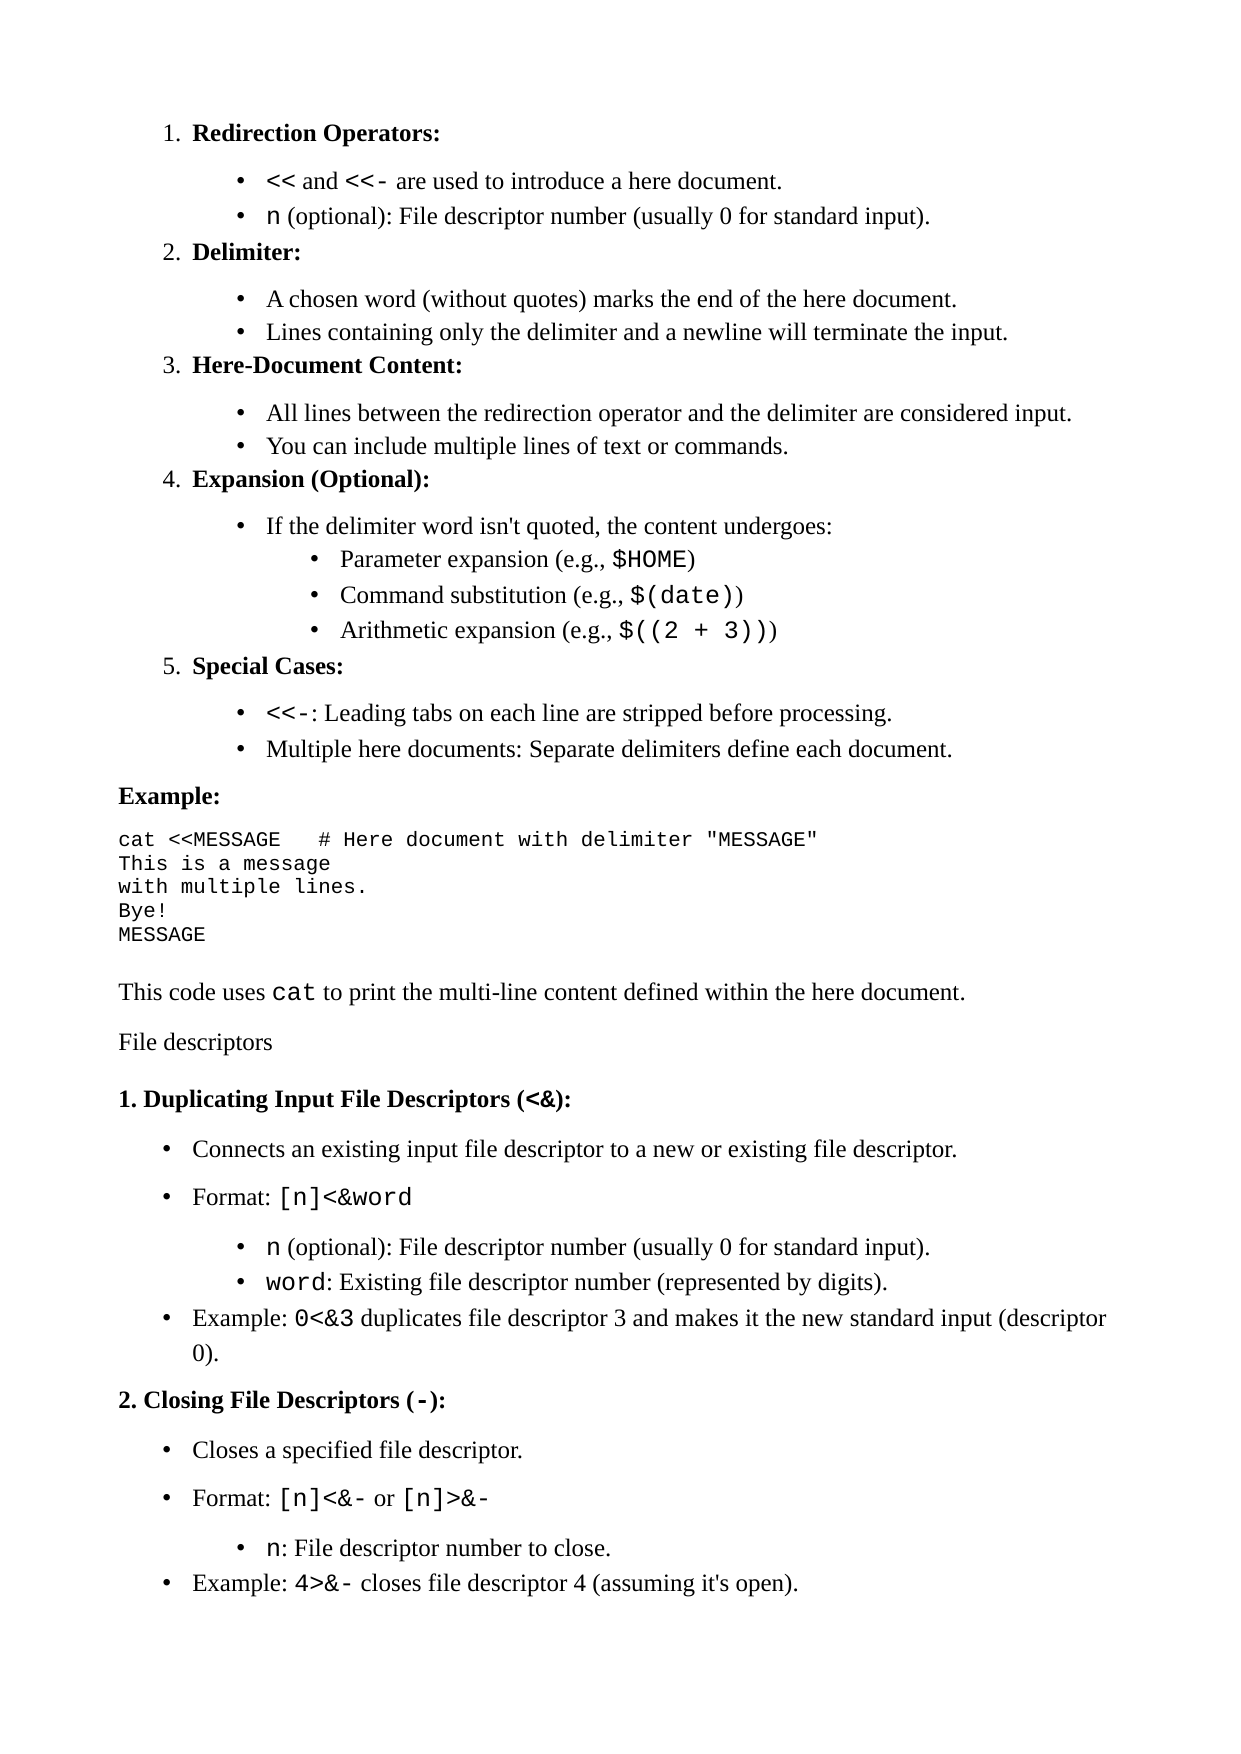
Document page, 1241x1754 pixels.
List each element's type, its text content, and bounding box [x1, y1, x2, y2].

list Redirection Operators: [162, 118, 1122, 147]
list word: Existing file descriptor number (represented by digits). [236, 1267, 1122, 1298]
list Connects an existing input file descriptor to a new or existing file descriptor. [162, 1134, 1122, 1163]
list n (optional): File descriptor number (usually 0 for standard input). [236, 1232, 1122, 1263]
list Multiple here documents: Separate delimiters define each document. [236, 734, 1122, 762]
list Special Cases: [162, 651, 1122, 679]
text 2. Closing File Descriptors (-): [118, 1385, 1122, 1416]
list Lines containing only the delimiter and a newline will terminate the input. [236, 317, 1122, 346]
list << and <<- are used to introduce a here document. [236, 166, 1122, 197]
list Delimiter: [162, 237, 1122, 265]
list Parameter expansion (e.g., $HOME) [310, 544, 1122, 575]
list Format: [n]<&- or [n]>&- [162, 1483, 1122, 1514]
list You can include multiple lines of text or commands. [236, 431, 1122, 459]
list <<-: Leading tabs on each line are stripped before processing. [236, 698, 1122, 729]
list Expansion (Optional): [162, 464, 1122, 493]
list Format: [n]<&word [162, 1182, 1122, 1213]
list Example: 4>&- closes file descriptor 4 (assuming it's open). [162, 1568, 1122, 1599]
list If the delimiter word isn't quoted, the content undergoes: [236, 511, 1122, 540]
list n (optional): File descriptor number (usually 0 for standard input). [236, 201, 1122, 232]
list Closes a specified file descriptor. [162, 1435, 1122, 1464]
list Example: 0<&3 duplicates file descriptor 3 and makes it the new standard input (descriptor 0). [162, 1303, 1122, 1366]
list Arithmetic expansion (e.g., $((2 + 3))) [310, 615, 1122, 646]
text MESSAGE [118, 923, 1122, 947]
text with multiple lines. [118, 876, 1122, 900]
text File descriptors [118, 1027, 1122, 1055]
text Bye! [118, 900, 1122, 923]
text This code uses cat to print the multi-line content defined within the here document. [118, 977, 1122, 1007]
text This is a message [118, 853, 1122, 876]
list A chosen word (without quotes) marks the end of the here document. [236, 284, 1122, 313]
list Here-Document Content: [162, 350, 1122, 379]
list n: File descriptor number to close. [236, 1533, 1122, 1564]
text Example: [118, 781, 1122, 810]
list Command substitution (e.g., $(date)) [310, 580, 1122, 611]
text 1. Duplicating Input File Descriptors (<&): [118, 1084, 1122, 1115]
text cat <<MESSAGE # Here document with delimiter "MESSAGE" [118, 829, 1122, 853]
list All lines between the redirection operator and the delimiter are considered input. [236, 398, 1122, 427]
